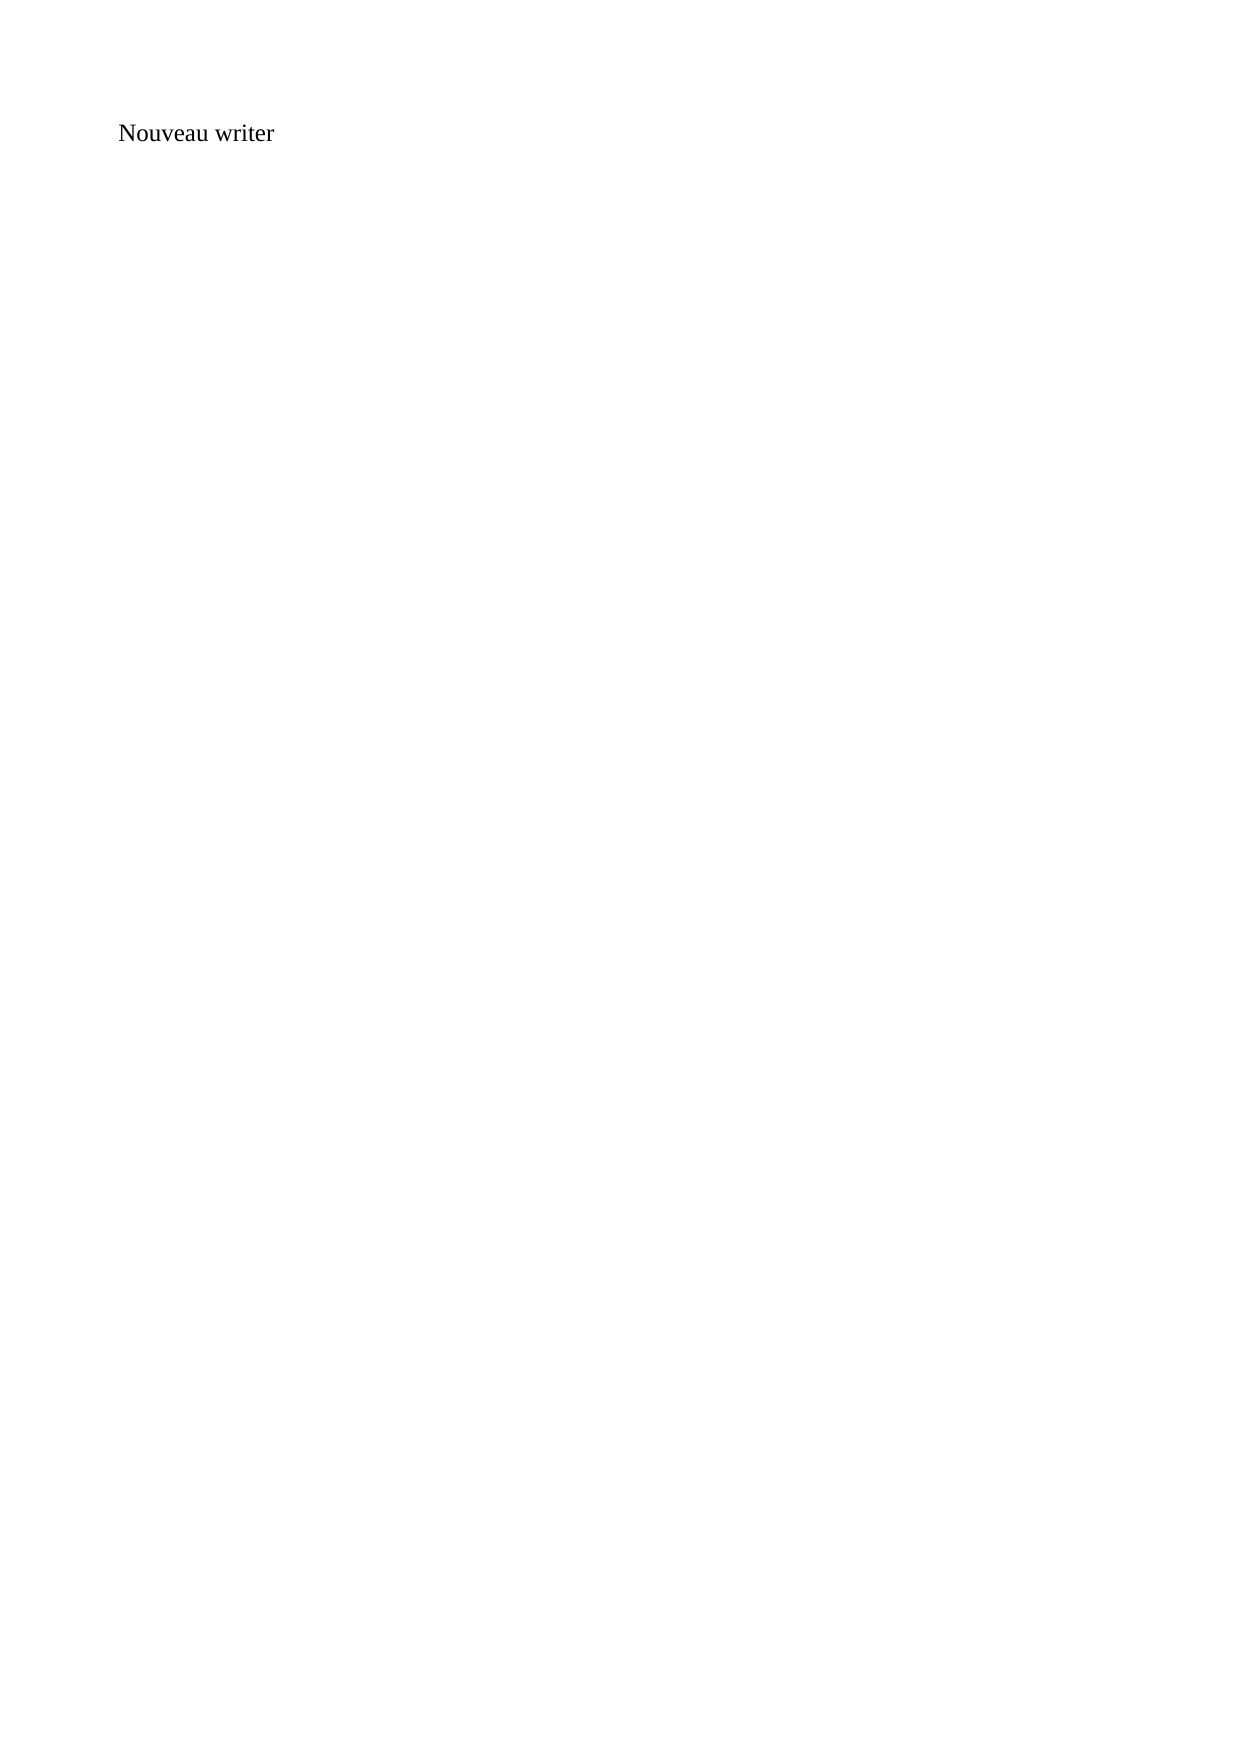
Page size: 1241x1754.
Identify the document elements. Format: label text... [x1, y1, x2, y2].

text Nouveau writer [118, 118, 1122, 147]
